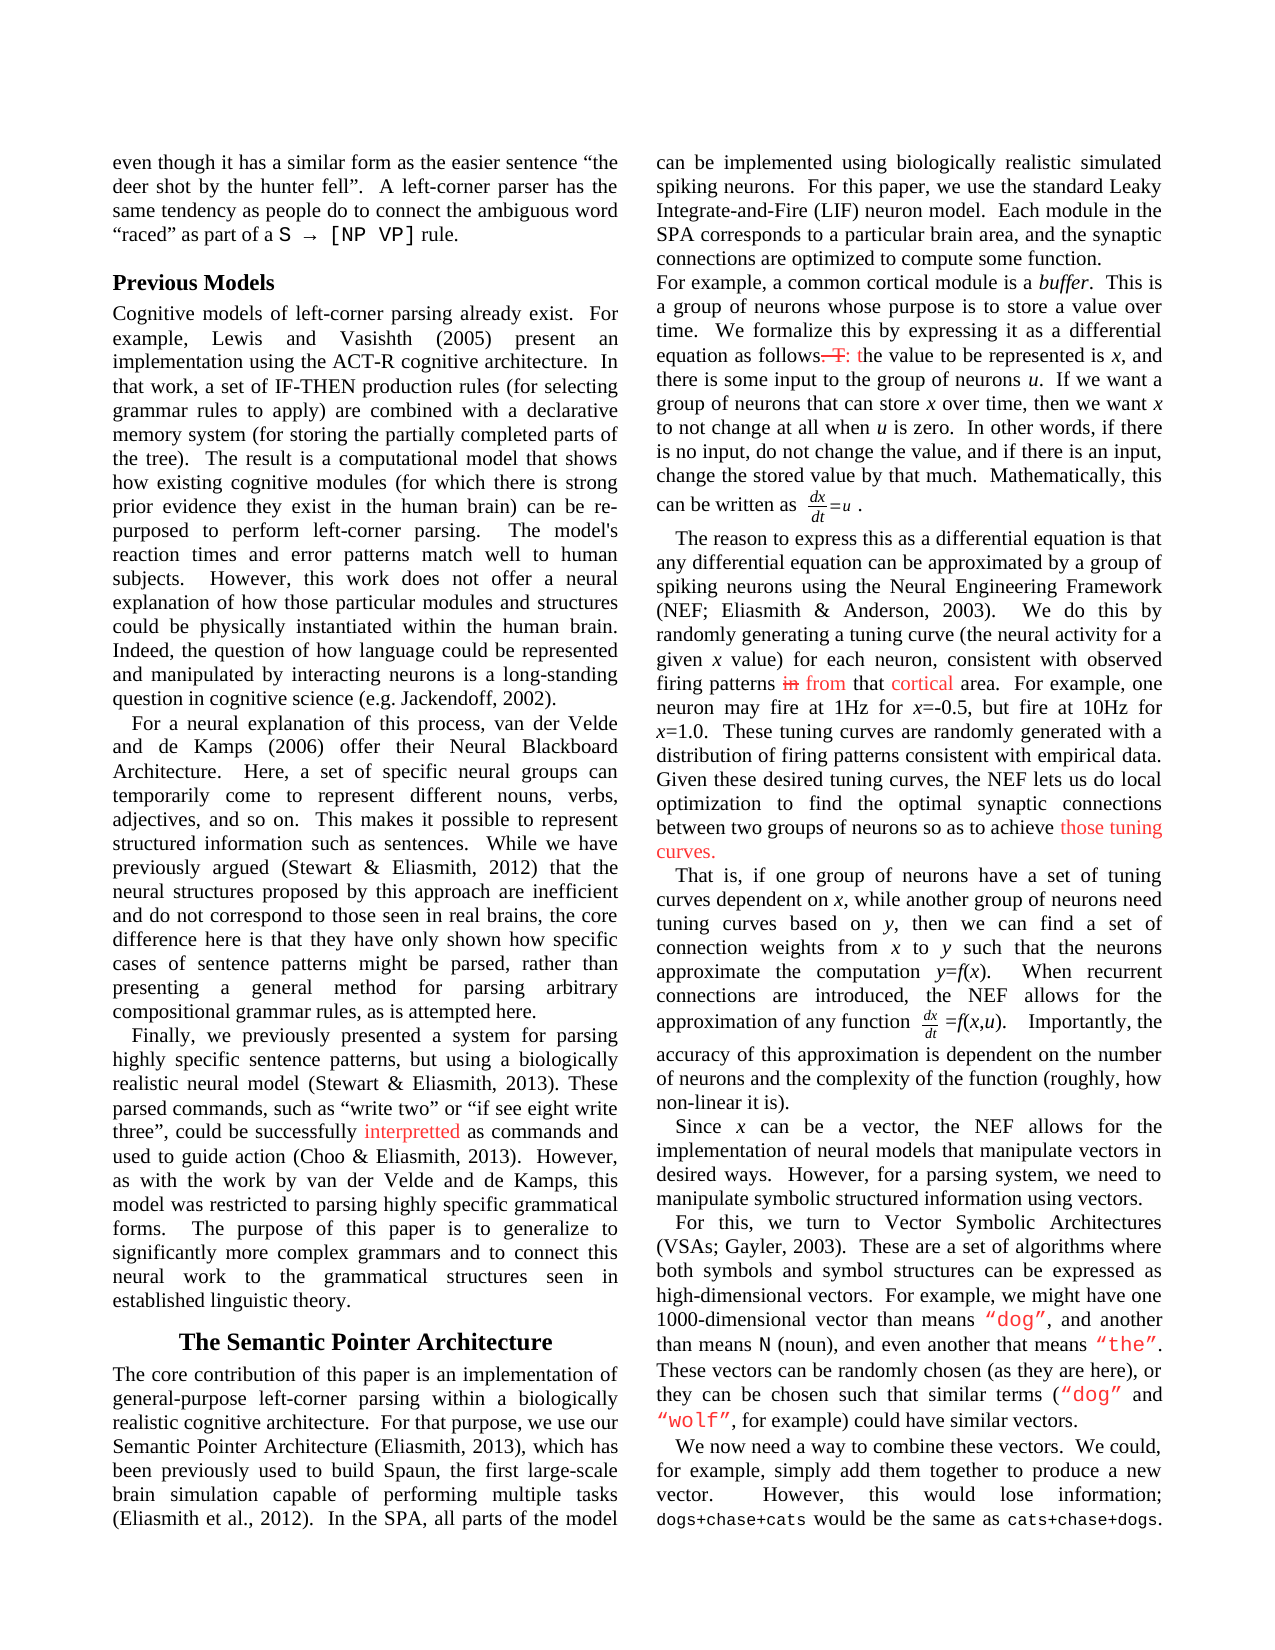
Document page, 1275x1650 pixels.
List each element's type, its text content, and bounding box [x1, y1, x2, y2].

text The core contribution of this paper is an implementation of general-purpose left-corner parsing within a biologically realistic cognitive architecture. For that purpose, we use our Semantic Pointer Architecture (Eliasmith, 2013), which has been previously used to build Spaun, the first large-scale brain simulation capable of performing multiple tasks (Eliasmith et al., 2012). In the SPA, all parts of the model [112, 1362, 619, 1530]
text can be implemented using biologically realistic simulated spiking neurons. For this paper, we use the standard Leaky Integrate-and-Fire (LIF) neuron model. Each module in the SPA corresponds to a particular brain area, and the synaptic connections are optimized to compute some function. [656, 150, 1162, 270]
text even though it has a similar form as the easier sentence “the deer shot by the hunter fell”. A left-corner parser has the same tendency as people do to connect the ambiguous word “raced” as part of a S → [NP VP] rule. [112, 150, 619, 248]
text For example, a common cortical module is a buffer. This is a group of neurons whose purpose is to store a value over time. We formalize this by expressing it as a differential equation as follows. T: the value to be represented is x, and there is some input to the group of neurons u. If we want a group of neurons that can store x over time, then we want x to not change at all when u is zero. In other words, if there is no input, do not change the value, and if there is an input, change the stored value by that much. Mathematically, this can be written as . [656, 270, 1162, 526]
text The reason to express this as a differential equation is that any differential equation can be approximated by a group of spiking neurons using the Neural Engineering Framework (NEF; Eliasmith & Anderson, 2003). We do this by randomly generating a tuning curve (the neural activity for a given x value) for each neuron, consistent with observed firing patterns in from that cortical area. For example, one neuron may fire at 1Hz for x=-0.5, but fire at 10Hz for x=1.0. These tuning curves are randomly generated with a distribution of firing patterns consistent with empirical data. Given these desired tuning curves, the NEF lets us do local optimization to find the optimal synaptic connections between two groups of neurons so as to achieve those tuning curves. [656, 526, 1162, 863]
subtitle The Semantic Pointer Architecture [112, 1327, 619, 1356]
text Since x can be a vector, the NEF allows for the implementation of neural models that manipulate vectors in desired ways. However, for a parsing system, we need to manipulate symbolic structured information using vectors. [656, 1114, 1162, 1210]
text We now need a way to combine these vectors. We could, for example, simply add them together to produce a new vector. However, this would lose information; dogs+chase+cats would be the same as cats+chase+dogs. [656, 1433, 1162, 1530]
text Finally, we previously presented a system for parsing highly specific sentence patterns, but using a biologically realistic neural model (Stewart & Eliasmith, 2013). These parsed commands, such as “write two” or “if see eight write three”, could be successfully interpretted as commands and used to guide action (Choo & Eliasmith, 2013). However, as with the work by van der Velde and de Kamps, this model was restricted to parsing highly specific grammatical forms. The purpose of this paper is to generalize to significantly more complex grammars and to connect this neural work to the grammatical structures seen in established linguistic theory. [112, 1023, 619, 1312]
text Cognitive models of left-corner parsing already exist. For example, Lewis and Vasishth (2005) present an implementation using the ACT-R cognitive architecture. In that work, a set of IF-THEN production rules (for selecting grammar rules to apply) are combined with a declarative memory system (for storing the partially completed parts of the tree). The result is a computational model that shows how existing cognitive modules (for which there is strong prior evidence they exist in the human brain) can be re-purposed to perform left-corner parsing. The model's reaction times and error patterns match well to human subjects. However, this work does not offer a neural explanation of how those particular modules and structures could be physically instantiated within the human brain. Indeed, the question of how language could be represented and manipulated by interacting neurons is a long-standing question in cognitive science (e.g. Jackendoff, 2002). [112, 301, 619, 710]
text That is, if one group of neurons have a set of tuning curves dependent on x, while another group of neurons need tuning curves based on y, then we can find a set of connection weights from x to y such that the neurons approximate the computation y=f(x). When recurrent connections are introduced, the NEF allows for the approximation of any function =f(x,u). Importantly, the accuracy of this approximation is dependent on the number of neurons and the complexity of the function (roughly, how non-linear it is). [656, 863, 1162, 1114]
text For a neural explanation of this process, van der Velde and de Kamps (2006) offer their Neural Blackboard Architecture. Here, a set of specific neural groups can temporarily come to represent different nouns, verbs, adjectives, and so on. This makes it possible to represent structured information such as sentences. While we have previously argued (Stewart & Eliasmith, 2012) that the neural structures proposed by this approach are inefficient and do not correspond to those seen in real brains, the core difference here is that they have only shown how specific cases of sentence patterns might be parsed, rather than presenting a general method for parsing arbitrary compositional grammar rules, as is attempted here. [112, 710, 619, 1023]
text For this, we turn to Vector Symbolic Architectures (VSAs; Gayler, 2003). These are a set of algorithms where both symbols and symbol structures can be expressed as high-dimensional vectors. For example, we might have one 1000-dimensional vector than means “dog”, and another than means N (noun), and even another that means “the”. These vectors can be randomly chosen (as they are here), or they can be chosen such that similar terms (“dog” and “wolf”, for example) could have similar vectors. [656, 1210, 1162, 1433]
subtitle Previous Models [112, 269, 619, 295]
